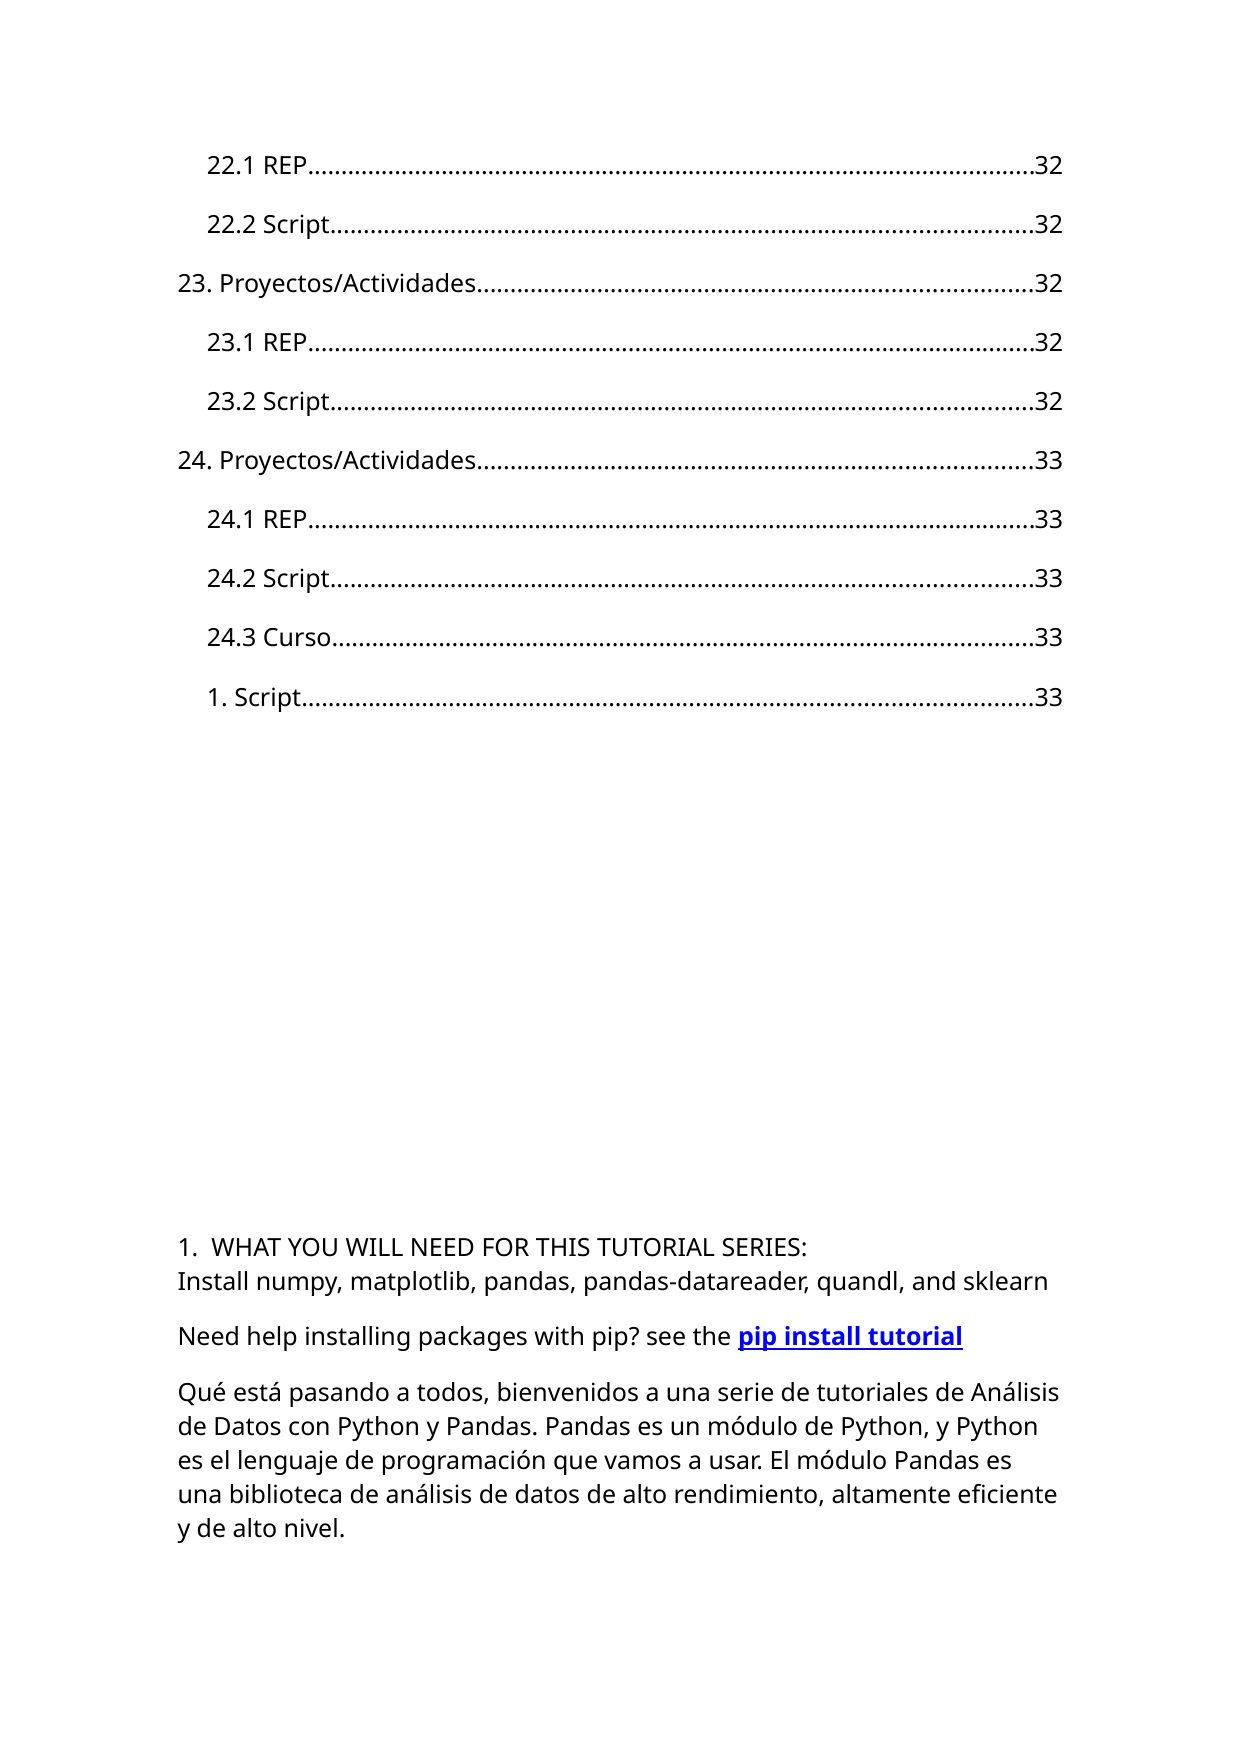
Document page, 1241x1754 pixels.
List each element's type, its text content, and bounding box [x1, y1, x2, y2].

text Qué está pasando a todos, bienvenidos a una serie de tutoriales de Análisis de Datos con Python y Pandas. Pandas es un módulo de Python, y Python es el lenguaje de programación que vamos a usar. El módulo Pandas es una biblioteca de análisis de datos de alto rendimiento, altamente eficiente y de alto nivel. [177, 1374, 1063, 1579]
text 23. Proyectos/Actividades 32 [177, 266, 1063, 300]
text 23.1 REP 32 [207, 325, 1063, 359]
text Install numpy, matplotlib, pandas, pandas-datareader, quandl, and sklearn [177, 1263, 1063, 1298]
text 23.2 Script 32 [207, 384, 1063, 418]
subtitle What you will need for this tutorial series: [177, 1229, 1063, 1263]
text 24.3 Curso. 33 [207, 620, 1063, 654]
text Need help installing packages with pip? see the pip install tutorial [177, 1319, 1063, 1353]
text 1. Script 33 [207, 679, 1063, 713]
text 22.2 Script 32 [207, 207, 1063, 241]
text 24.2 Script 33 [207, 561, 1063, 595]
text 24. Proyectos/Actividades 33 [177, 443, 1063, 477]
text 24.1 REP 33 [207, 502, 1063, 536]
text 22.1 REP 32 [207, 148, 1063, 182]
